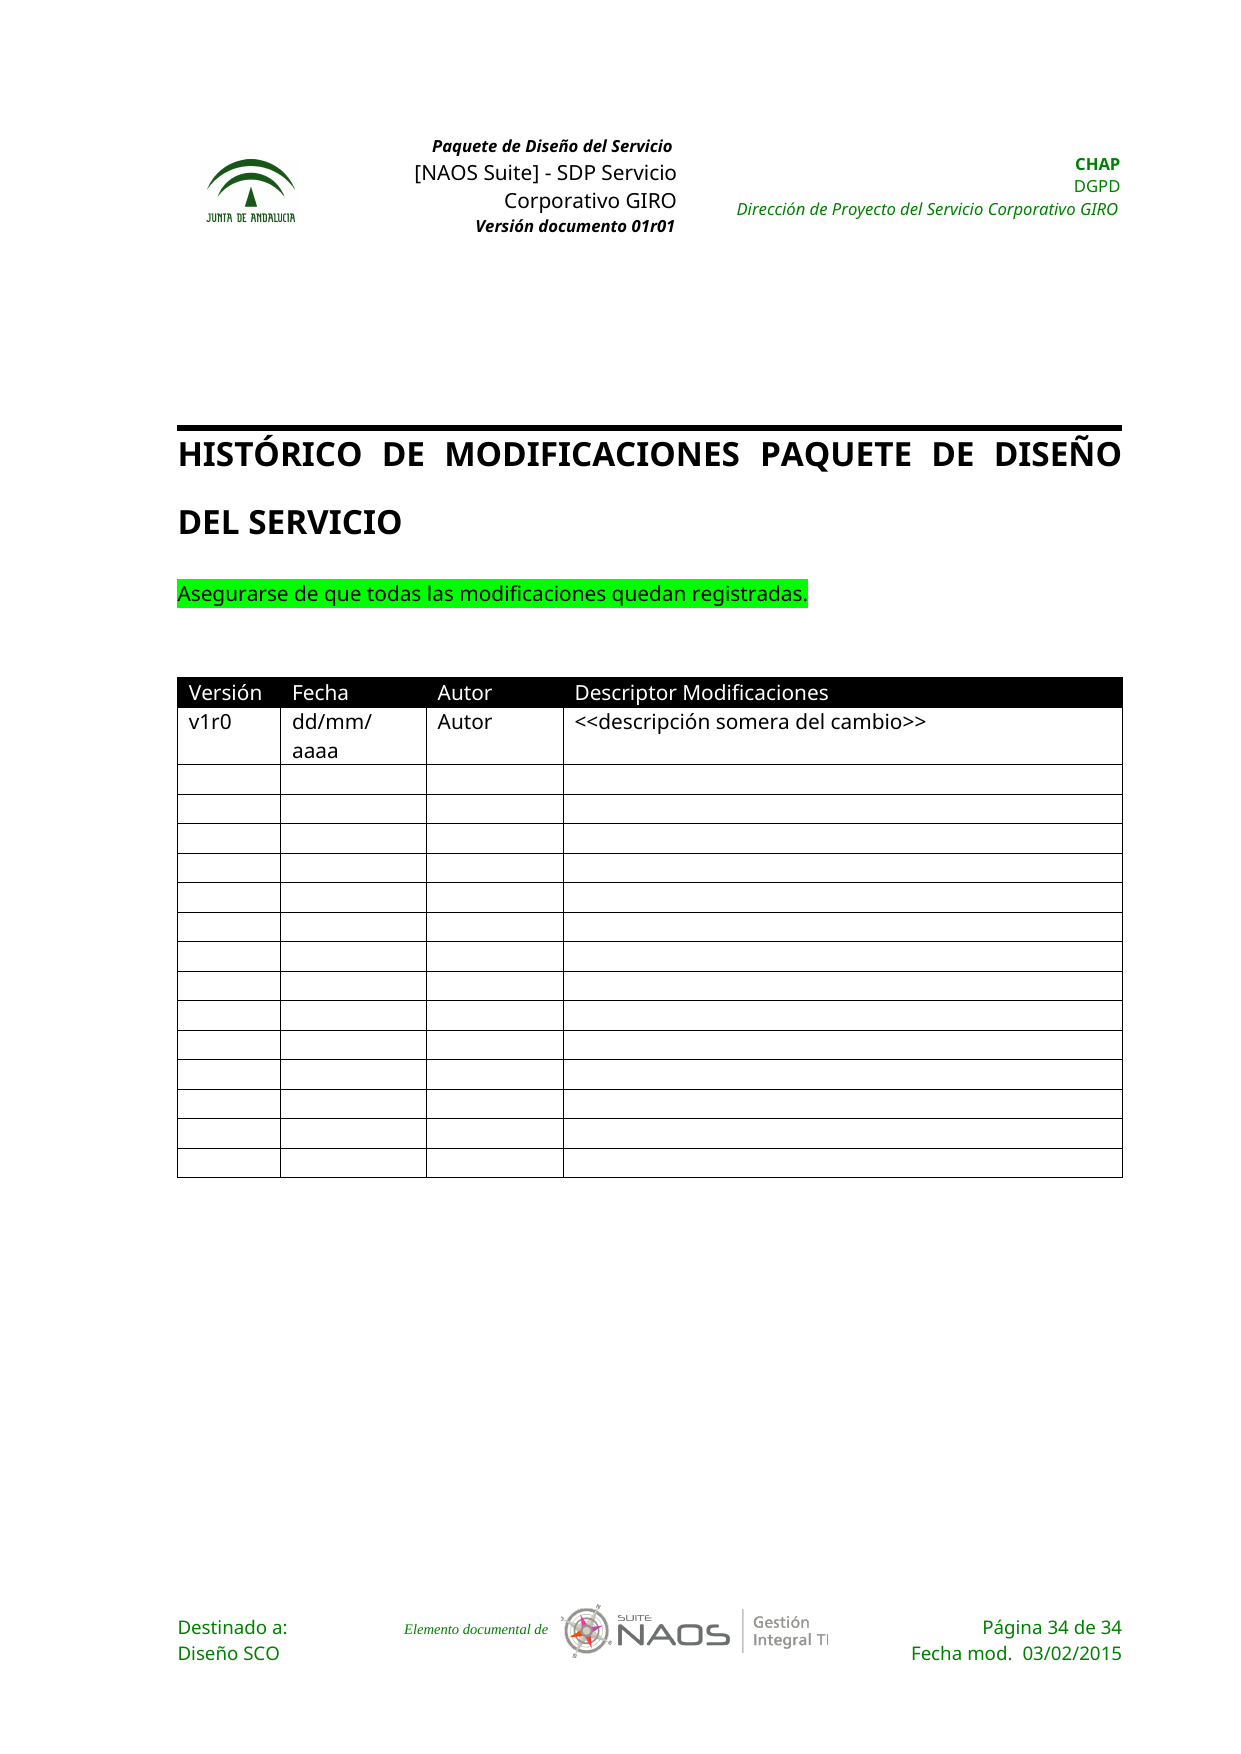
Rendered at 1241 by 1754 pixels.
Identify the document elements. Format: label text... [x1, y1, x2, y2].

table_cell [178, 1090, 280, 1118]
table_cell [281, 913, 426, 941]
table_cell [281, 942, 426, 971]
table_cell [281, 1031, 426, 1059]
table_cell [564, 1031, 1122, 1059]
table_cell [281, 1060, 426, 1088]
table_cell [281, 854, 426, 882]
table_cell [564, 913, 1122, 941]
table_cell [178, 913, 280, 941]
table_cell [427, 883, 563, 912]
table_header Descriptor Modificaciones [564, 678, 1122, 706]
table_cell [564, 883, 1122, 912]
table_cell [281, 883, 426, 912]
table_cell [427, 1149, 563, 1177]
table_cell [178, 1149, 280, 1177]
table_cell [427, 1001, 563, 1029]
table_cell [178, 795, 280, 823]
table_cell [427, 1119, 563, 1147]
table_header Fecha [281, 678, 426, 706]
table_cell [564, 795, 1122, 823]
table_cell [281, 972, 426, 1000]
picture [560, 1604, 829, 1658]
table_cell [427, 854, 563, 882]
table_cell [564, 1001, 1122, 1029]
table_header Versión [178, 678, 280, 706]
table_cell [178, 824, 280, 853]
table_cell [564, 1060, 1122, 1088]
table_cell [564, 854, 1122, 882]
table_cell [281, 1001, 426, 1029]
table_cell [281, 824, 426, 853]
table_cell [178, 765, 280, 794]
table_cell [178, 854, 280, 882]
table_cell [178, 972, 280, 1000]
table_cell Autor [427, 708, 563, 764]
table_cell [178, 883, 280, 912]
table_cell [281, 1090, 426, 1118]
table_cell [564, 1090, 1122, 1118]
table_cell [427, 765, 563, 794]
table_cell [427, 1060, 563, 1088]
table_cell [564, 1119, 1122, 1147]
table_cell [564, 972, 1122, 1000]
table_cell [281, 765, 426, 794]
table_cell v1r0 [178, 708, 280, 764]
table_cell dd/mm/aaaa [281, 708, 426, 764]
table_cell [427, 795, 563, 823]
table_cell [427, 972, 563, 1000]
table_cell [564, 765, 1122, 794]
table_cell [281, 1149, 426, 1177]
table_header Autor [427, 678, 563, 706]
text Asegurarse de que todas las modificaciones quedan registradas. [177, 579, 1122, 608]
table_cell [178, 1031, 280, 1059]
table_cell [281, 795, 426, 823]
table_cell [178, 1119, 280, 1147]
table_cell [178, 1001, 280, 1029]
text Histórico de Modificaciones Paquete de Diseño del Servicio [177, 431, 1122, 544]
picture [201, 159, 298, 226]
table_cell [281, 1119, 426, 1147]
table_cell [427, 824, 563, 853]
table_cell [427, 942, 563, 971]
table_cell [564, 824, 1122, 853]
table_cell [564, 942, 1122, 971]
table_cell [427, 1090, 563, 1118]
table_cell [427, 913, 563, 941]
table_cell [564, 1149, 1122, 1177]
table_cell [178, 942, 280, 971]
table_cell [427, 1031, 563, 1059]
table_cell <<descripción somera del cambio>> [564, 708, 1122, 764]
table_cell [178, 1060, 280, 1088]
